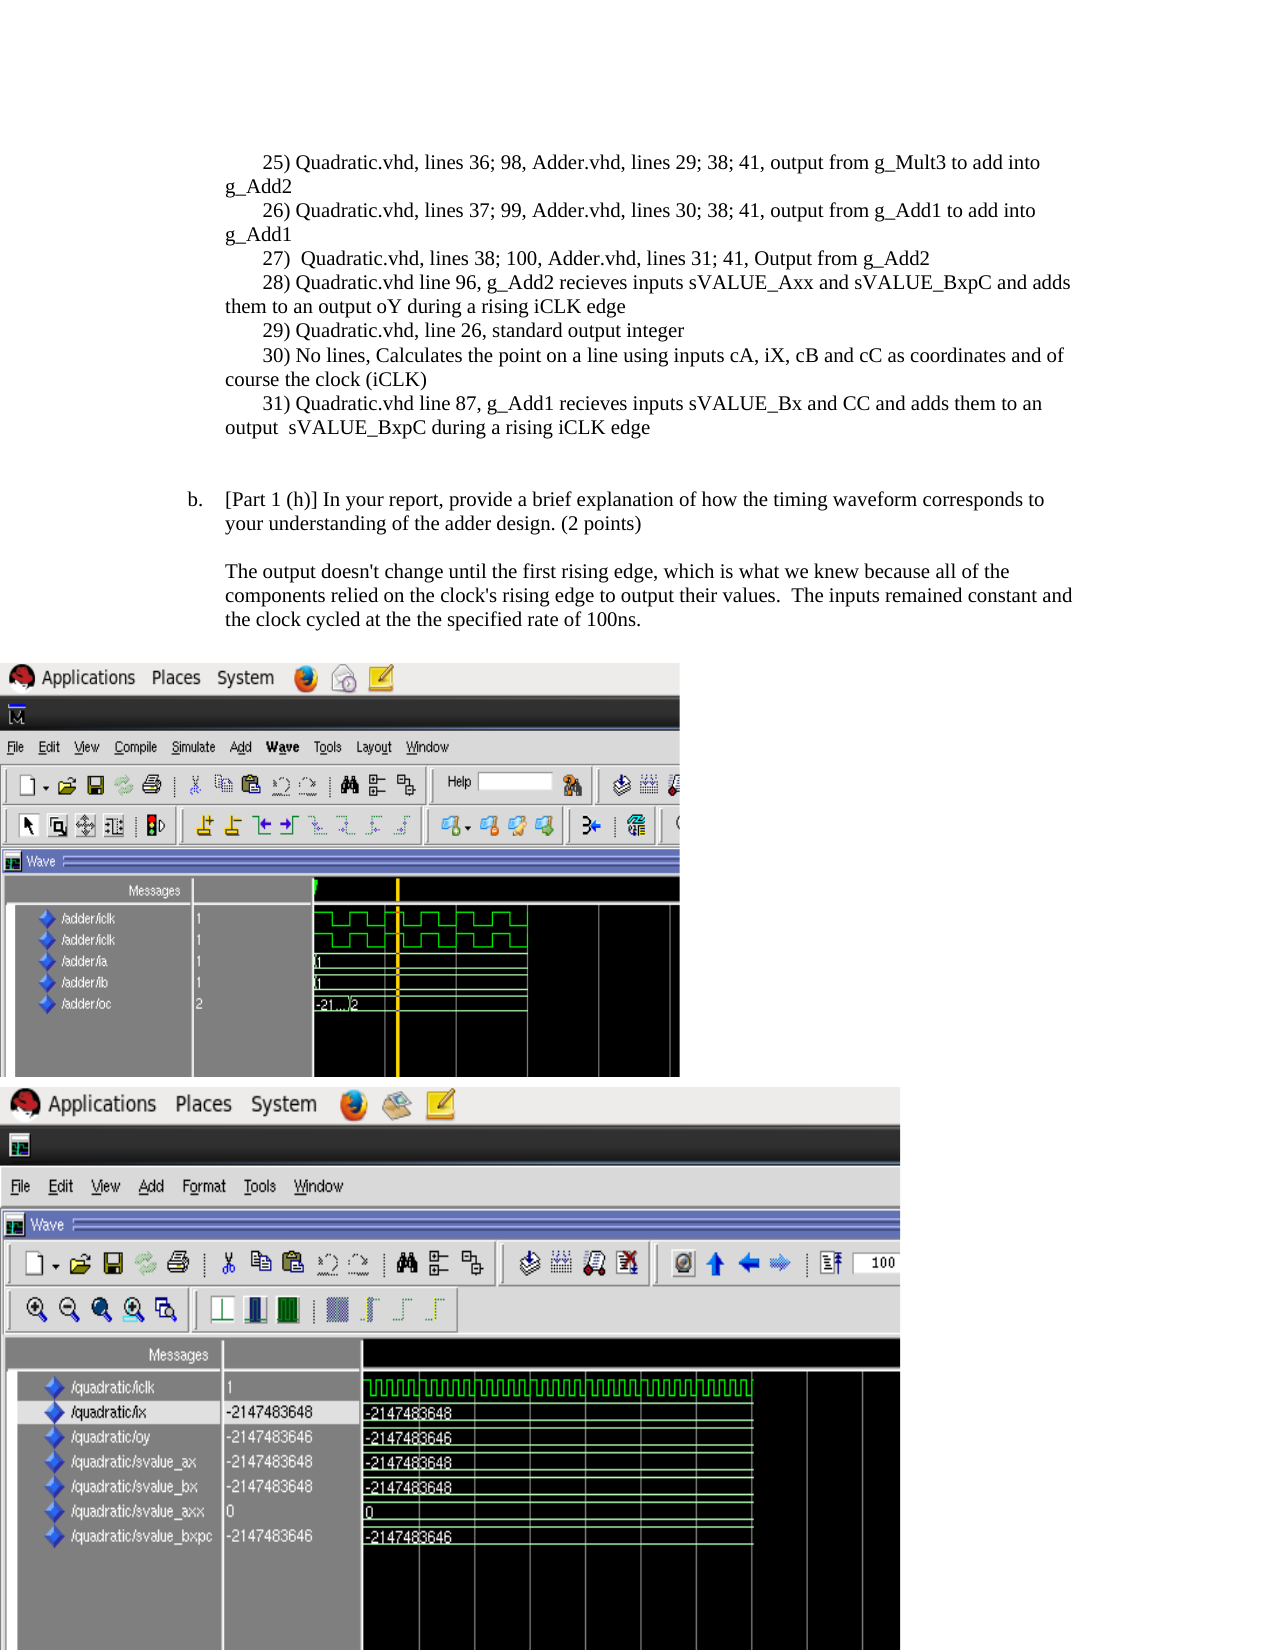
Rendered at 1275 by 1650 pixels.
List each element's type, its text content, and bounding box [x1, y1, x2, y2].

text 27) Quadratic.vhd, lines 38; 100, Adder.vhd, lines 31; 41, Output from g_Add2 [225, 246, 1087, 270]
text 31) Quadratic.vhd line 87, g_Add1 recieves inputs sVALUE_Bx and CC and adds them to an output sVALUE_BxpC during a rising iCLK edge [225, 391, 1087, 439]
list [Part 1 (h)] In your report, provide a brief explanation of how the timing waveform corresponds to your understanding of the adder design. (2 points) [187, 487, 1087, 535]
text The output doesn't change until the first rising edge, which is what we knew because all of the components relied on the clock's rising edge to output their values. The inputs remained constant and the clock cycled at the the specified rate of 100ns. [225, 559, 1087, 631]
text 25) Quadratic.vhd, lines 36; 98, Adder.vhd, lines 29; 38; 41, output from g_Mult3 to add into g_Add2 [225, 150, 1087, 198]
text 28) Quadratic.vhd line 96, g_Add2 recieves inputs sVALUE_Axx and sVALUE_BxpC and adds them to an output oY during a rising iCLK edge [225, 270, 1087, 318]
text 30) No lines, Calculates the point on a line using inputs cA, iX, cB and cC as coordinates and of course the clock (iCLK) [225, 342, 1087, 391]
text 29) Quadratic.vhd, line 26, standard output integer [225, 318, 1087, 342]
text 26) Quadratic.vhd, lines 37; 99, Adder.vhd, lines 30; 38; 41, output from g_Add1 to add into g_Add1 [225, 198, 1087, 246]
